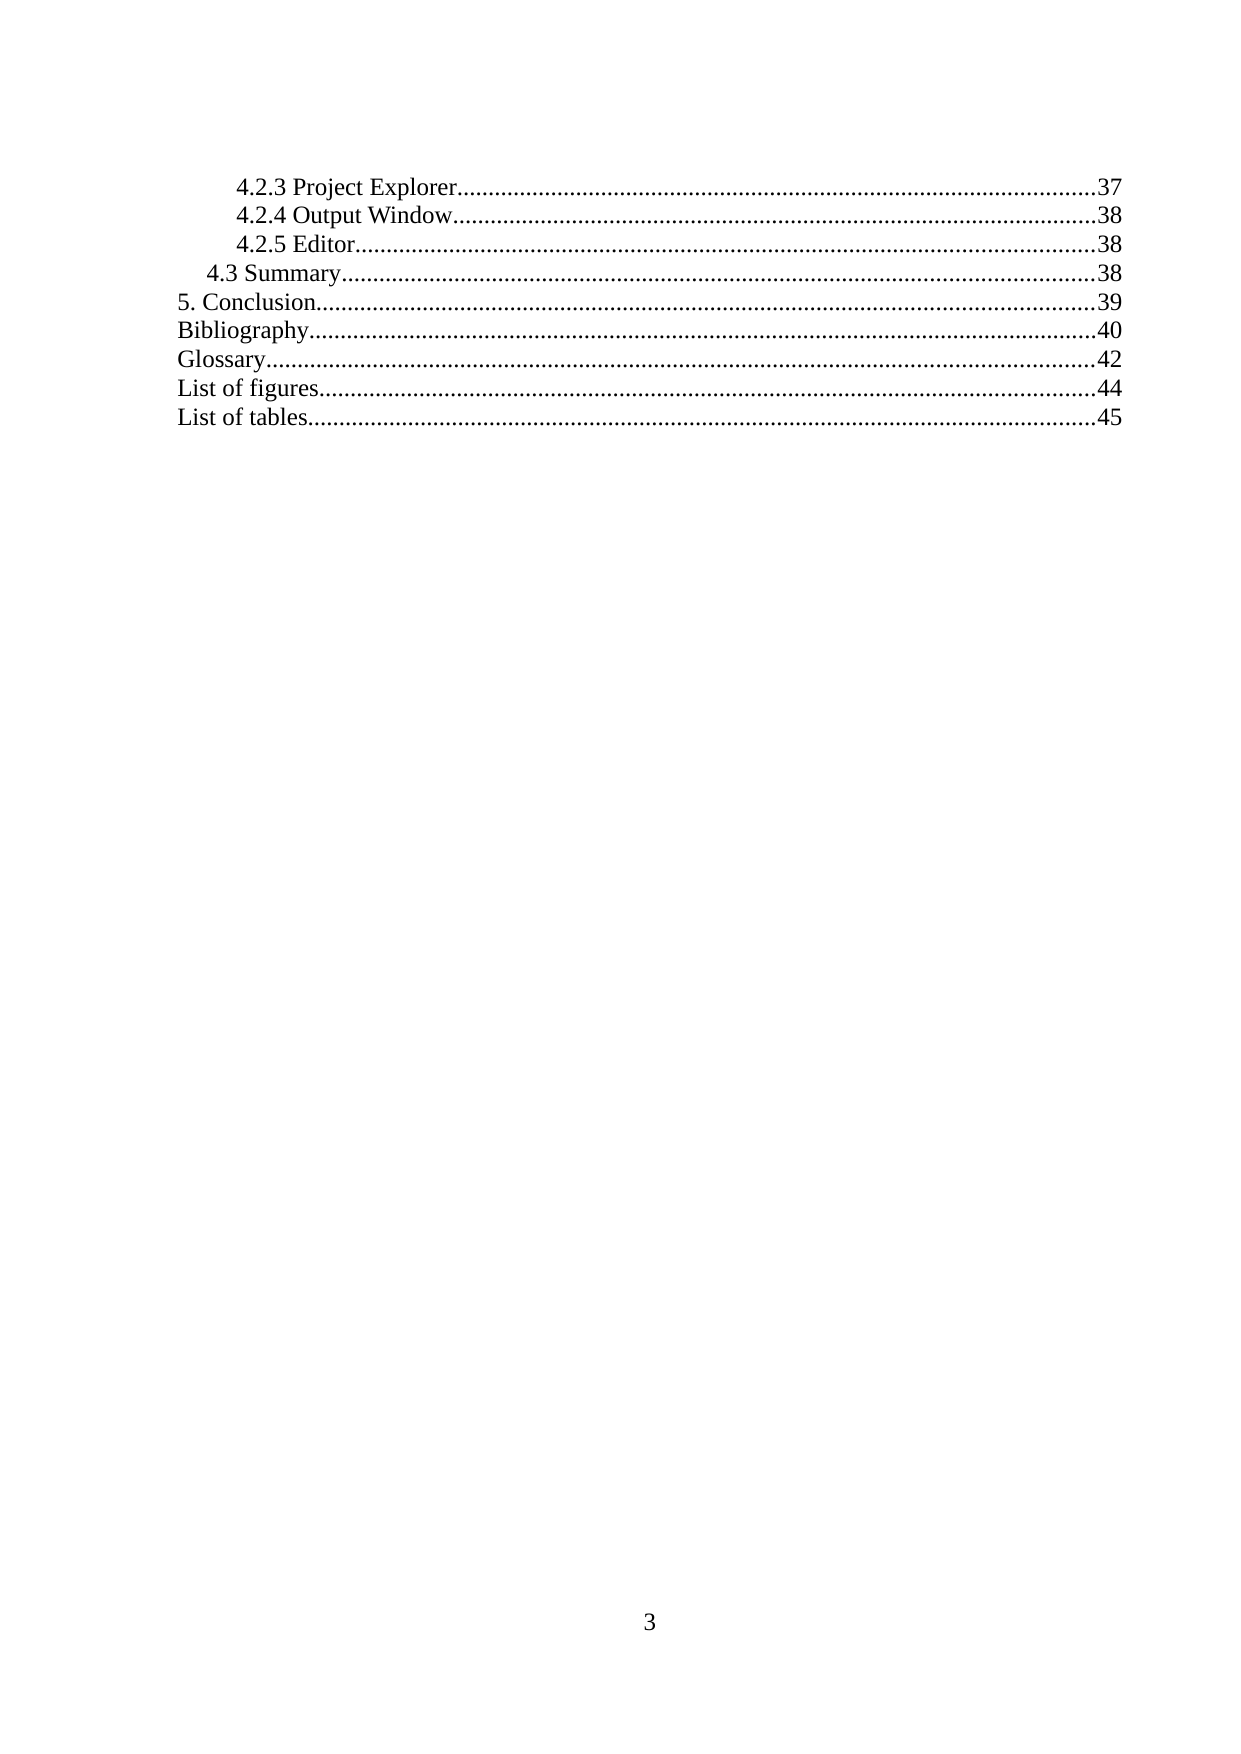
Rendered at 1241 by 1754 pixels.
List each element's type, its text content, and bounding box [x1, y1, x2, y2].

text 5. Conclusion 39 [177, 287, 1122, 315]
text 4.2.5 Editor 38 [236, 229, 1122, 258]
text 4.3 Summary 38 [206, 258, 1122, 287]
text Bibliography 40 [177, 315, 1122, 344]
text List of tables 45 [177, 402, 1122, 430]
text 4.2.3 Project Explorer 37 [236, 172, 1122, 200]
text 4.2.4 Output Window 38 [236, 200, 1122, 229]
text List of figures 44 [177, 373, 1122, 402]
text Glossary 42 [177, 344, 1122, 373]
